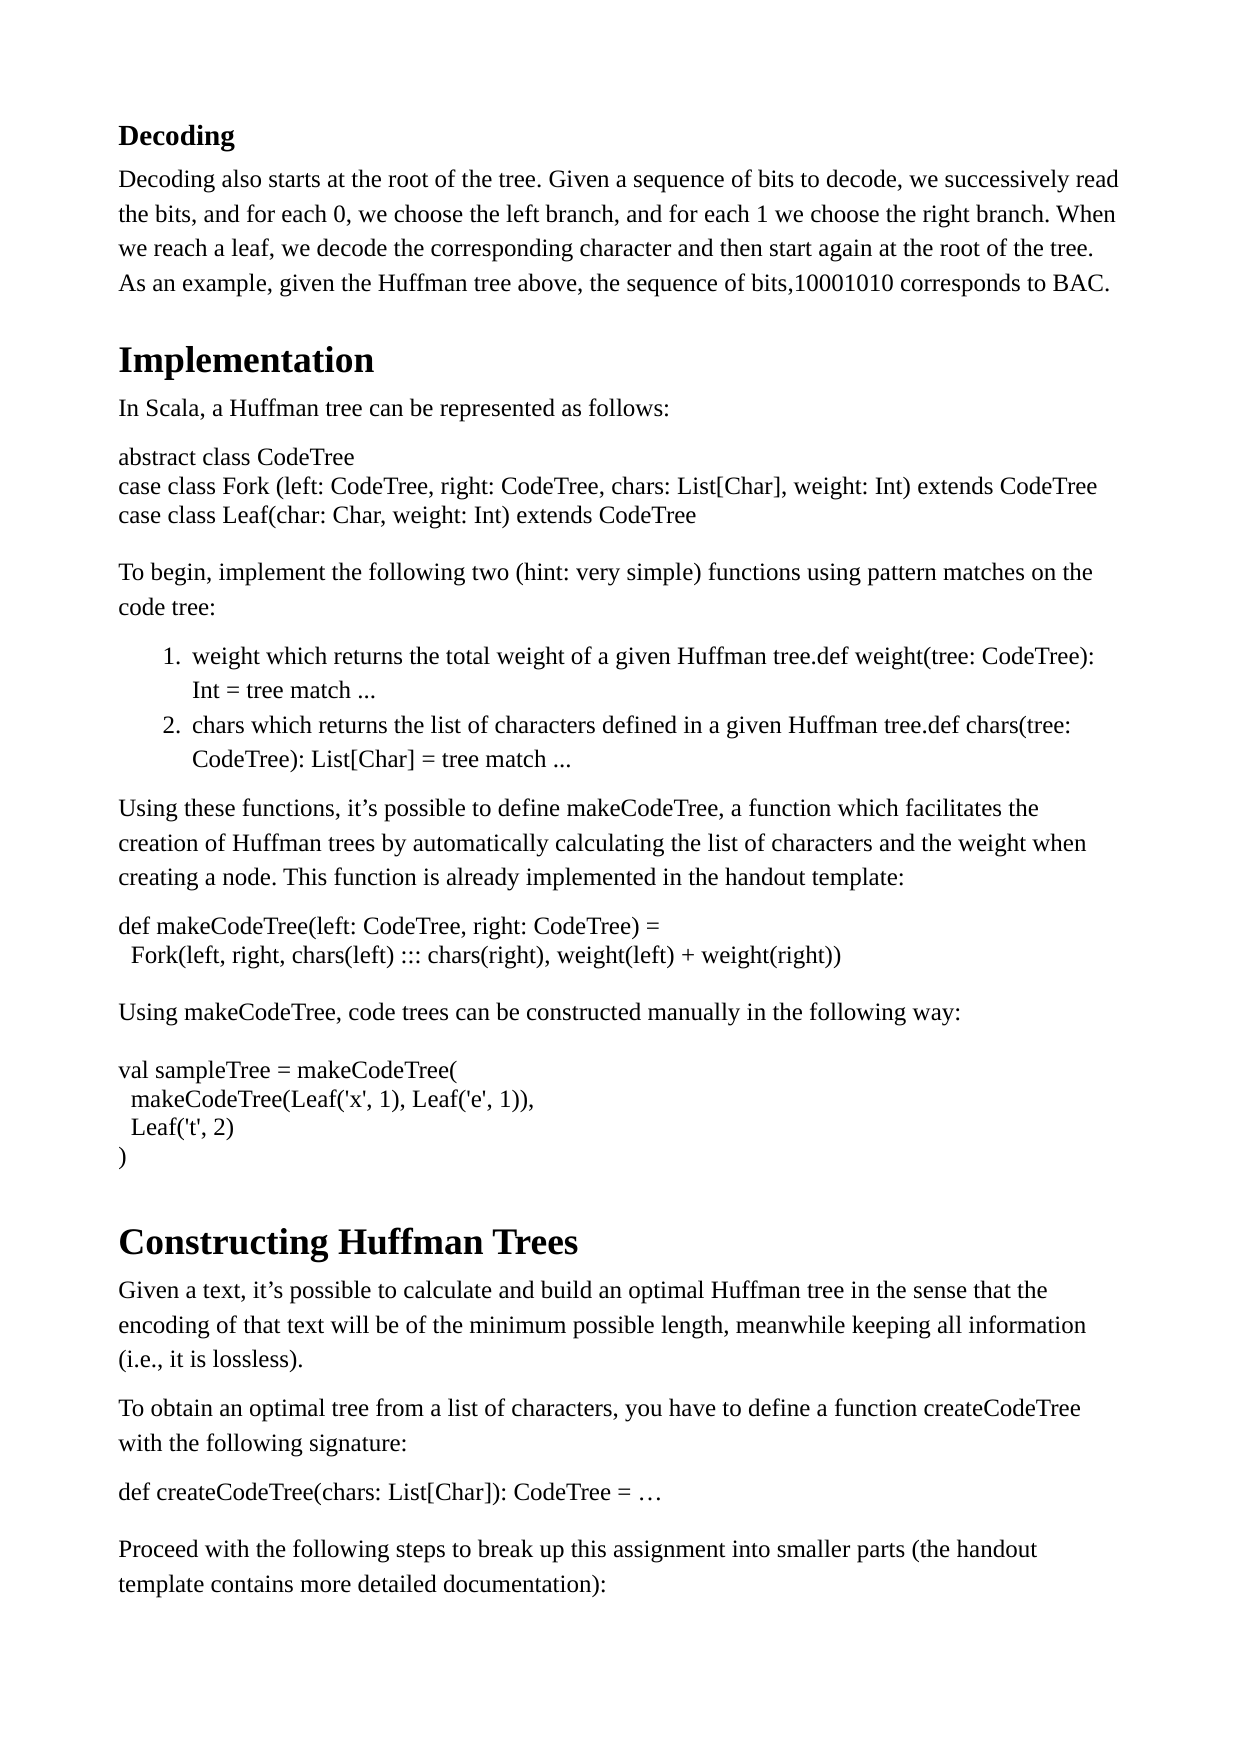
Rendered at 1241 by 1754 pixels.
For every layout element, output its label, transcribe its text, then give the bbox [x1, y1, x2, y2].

text To obtain an optimal tree from a list of characters, you have to define a function createCodeTree with the following signature: [118, 1393, 1122, 1456]
text Using makeCodeTree, code trees can be constructed manually in the following way: [118, 997, 1122, 1026]
text def createCodeTree(chars: List[Char]): CodeTree = … [118, 1477, 1122, 1506]
text case class Leaf(char: Char, weight: Int) extends CodeTree [118, 500, 1122, 528]
text Fork(left, right, chars(left) ::: chars(right), weight(left) + weight(right)) [118, 940, 1122, 969]
text val sampleTree = makeCodeTree( [118, 1055, 1122, 1084]
list weight which returns the total weight of a given Huffman tree.def weight(tree: CodeTree): Int = tree match ... [162, 641, 1122, 704]
subtitle Constructing Huffman Trees [118, 1219, 1122, 1263]
text Using these functions, it’s possible to define makeCodeTree, a function which facilitates the creation of Huffman trees by automatically calculating the list of characters and the weight when creating a node. This function is already implemented in the handout template: [118, 793, 1122, 891]
text Given a text, it’s possible to calculate and build an optimal Huffman tree in the sense that the encoding of that text will be of the minimum possible length, meanwhile keeping all information (i.e., it is lossless). [118, 1275, 1122, 1373]
text To begin, implement the following two (hint: very simple) functions using pattern matches on the code tree: [118, 557, 1122, 620]
list chars which returns the list of characters defined in a given Huffman tree.def chars(tree: CodeTree): List[Char] = tree match ... [162, 710, 1122, 773]
text In Scala, a Huffman tree can be represented as follows: [118, 393, 1122, 422]
text Proceed with the following steps to break up this assignment into smaller parts (the handout template contains more detailed documentation): [118, 1534, 1122, 1597]
text ) [118, 1141, 1122, 1170]
text makeCodeTree(Leaf('x', 1), Leaf('e', 1)), [118, 1084, 1122, 1112]
text Leaf('t', 2) [118, 1112, 1122, 1141]
text case class Fork (left: CodeTree, right: CodeTree, chars: List[Char], weight: Int) extends CodeTree [118, 471, 1122, 500]
subtitle Implementation [118, 337, 1122, 381]
subtitle Decoding [118, 118, 1122, 152]
text abstract class CodeTree [118, 442, 1122, 471]
text Decoding also starts at the root of the tree. Given a sequence of bits to decode, we successively read the bits, and for each 0, we choose the left branch, and for each 1 we choose the right branch. When we reach a leaf, we decode the corresponding character and then start again at the root of the tree. As an example, given the Huffman tree above, the sequence of bits,10001010 corresponds to BAC. [118, 164, 1122, 296]
text def makeCodeTree(left: CodeTree, right: CodeTree) = [118, 911, 1122, 940]
